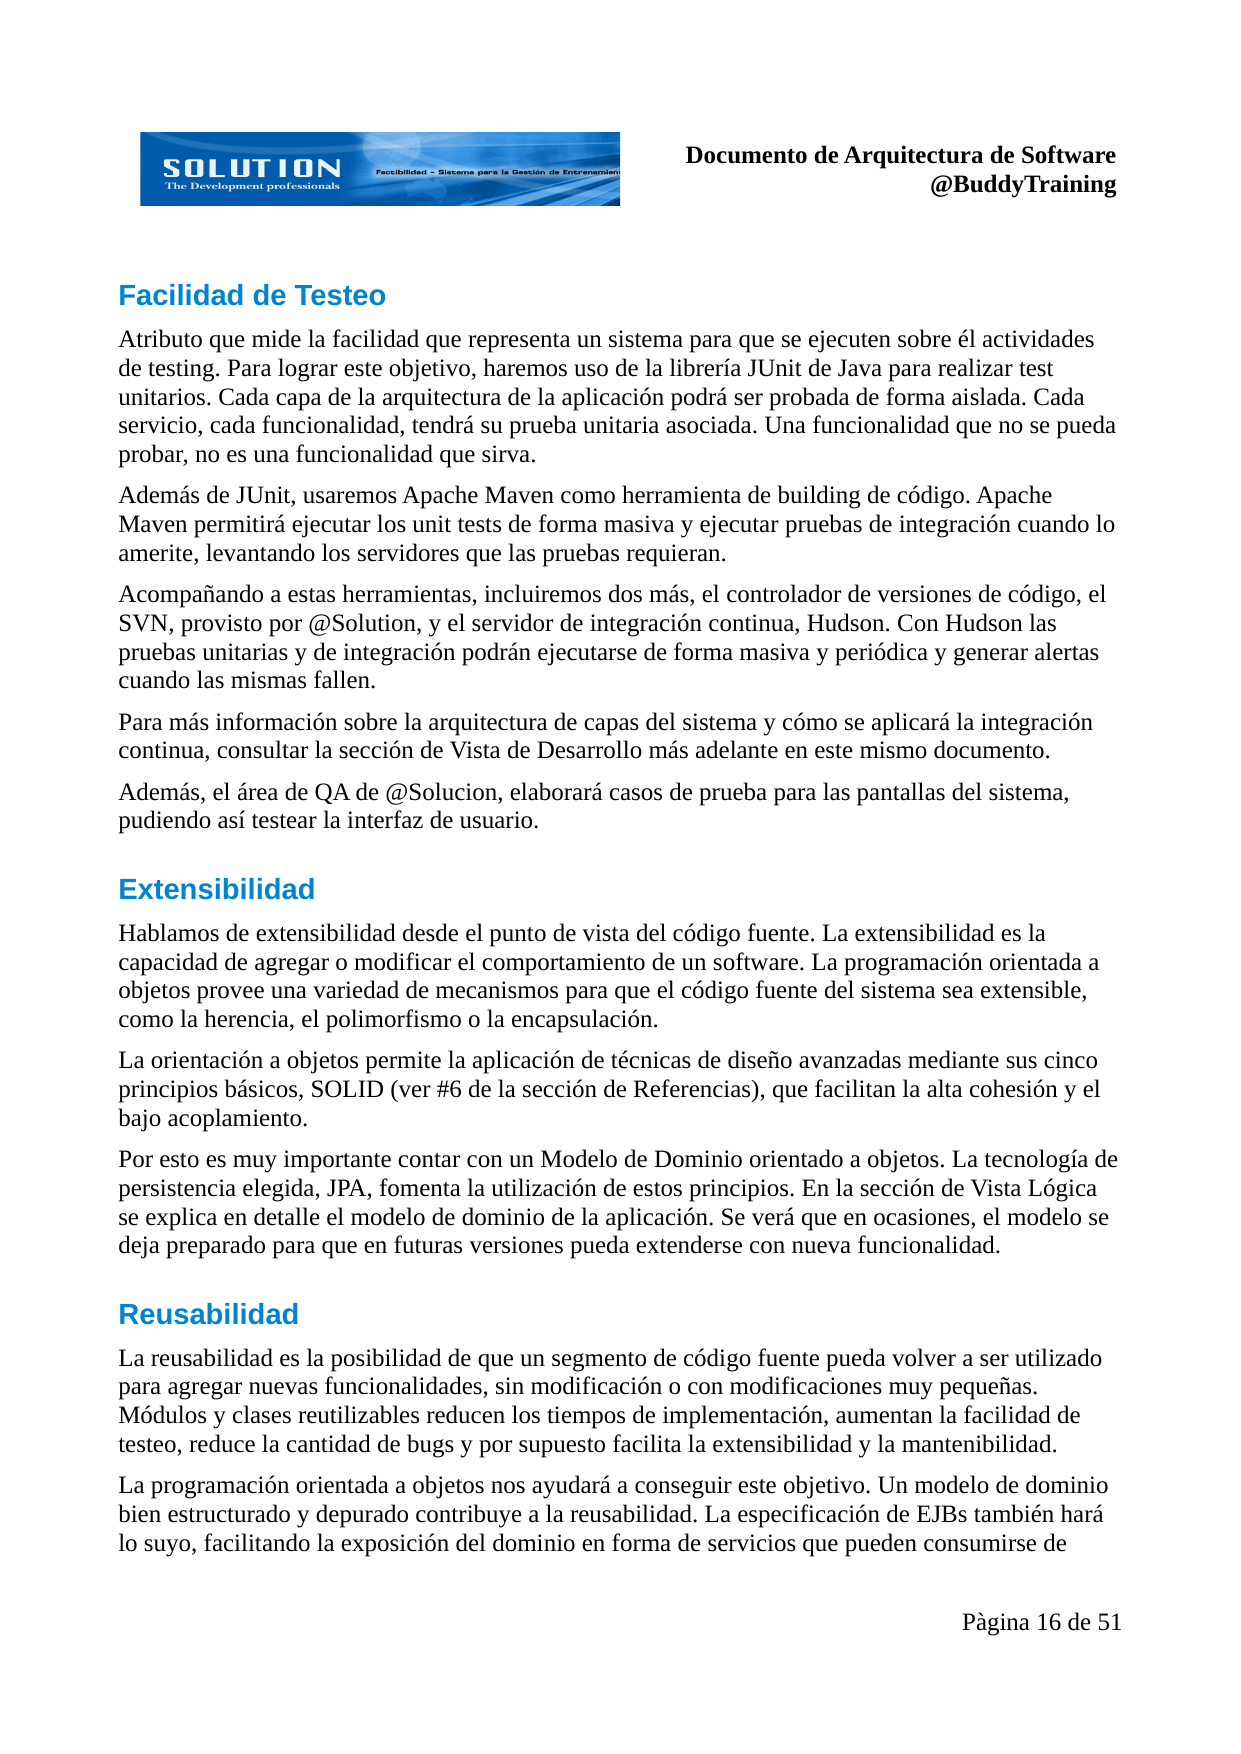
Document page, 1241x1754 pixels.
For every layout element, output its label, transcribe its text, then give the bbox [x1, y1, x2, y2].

text La programación orientada a objetos nos ayudará a conseguir este objetivo. Un modelo de dominio bien estructurado y depurado contribuye a la reusabilidad. La especificación de EJBs también hará lo suyo, facilitando la exposición del dominio en forma de servicios que pueden consumirse de [118, 1470, 1122, 1556]
text Acompañando a estas herramientas, incluiremos dos más, el controlador de versiones de código, el SVN, provisto por @Solution, y el servidor de integración continua, Hudson. Con Hudson las pruebas unitarias y de integración podrán ejecutarse de forma masiva y periódica y generar alertas cuando las mismas fallen. [118, 579, 1122, 694]
subtitle Extensibilidad [118, 872, 1122, 905]
text Hablamos de extensibilidad desde el punto de vista del código fuente. La extensibilidad es la capacidad de agregar o modificar el comportamiento de un software. La programación orientada a objetos provee una variedad de mecanismos para que el código fuente del sistema sea extensible, como la herencia, el polimorfismo o la encapsulación. [118, 918, 1122, 1033]
text Por esto es muy importante contar con un Modelo de Dominio orientado a objetos. La tecnología de persistencia elegida, JPA, fomenta la utilización de estos principios. En la sección de Vista Lógica se explica en detalle el modelo de dominio de la aplicación. Se verá que en ocasiones, el modelo se deja preparado para que en futuras versiones pueda extenderse con nueva funcionalidad. [118, 1144, 1122, 1259]
text Para más información sobre la arquitectura de capas del sistema y cómo se aplicará la integración continua, consultar la sección de Vista de Desarrollo más adelante en este mismo documento. [118, 707, 1122, 764]
text La orientación a objetos permite la aplicación de técnicas de diseño avanzadas mediante sus cinco principios básicos, SOLID (ver #6 de la sección de Referencias), que facilitan la alta cohesión y el bajo acoplamiento. [118, 1045, 1122, 1132]
text Además de JUnit, usaremos Apache Maven como herramienta de building de código. Apache Maven permitirá ejecutar los unit tests de forma masiva y ejecutar pruebas de integración cuando lo amerite, levantando los servidores que las pruebas requieran. [118, 481, 1122, 567]
text Atributo que mide la facilidad que representa un sistema para que se ejecuten sobre él actividades de testing. Para lograr este objetivo, haremos uso de la librería JUnit de Java para realizar test unitarios. Cada capa de la arquitectura de la aplicación podrá ser probada de forma aislada. Cada servicio, cada funcionalidad, tendrá su prueba unitaria asociada. Una funcionalidad que no se pueda probar, no es una funcionalidad que sirva. [118, 324, 1122, 468]
picture [140, 132, 621, 206]
text Además, el área de QA de @Solucion, elaborará casos de prueba para las pantallas del sistema, pudiendo así testear la interfaz de usuario. [118, 777, 1122, 834]
subtitle Facilidad de Testeo [118, 278, 1122, 312]
subtitle Reusabilidad [118, 1297, 1122, 1330]
text La reusabilidad es la posibilidad de que un segmento de código fuente pueda volver a ser utilizado para agregar nuevas funcionalidades, sin modificación o con modificaciones muy pequeñas. Módulos y clases reutilizables reducen los tiempos de implementación, aumentan la facilidad de testeo, reduce la cantidad de bugs y por supuesto facilita la extensibilidad y la mantenibilidad. [118, 1343, 1122, 1458]
